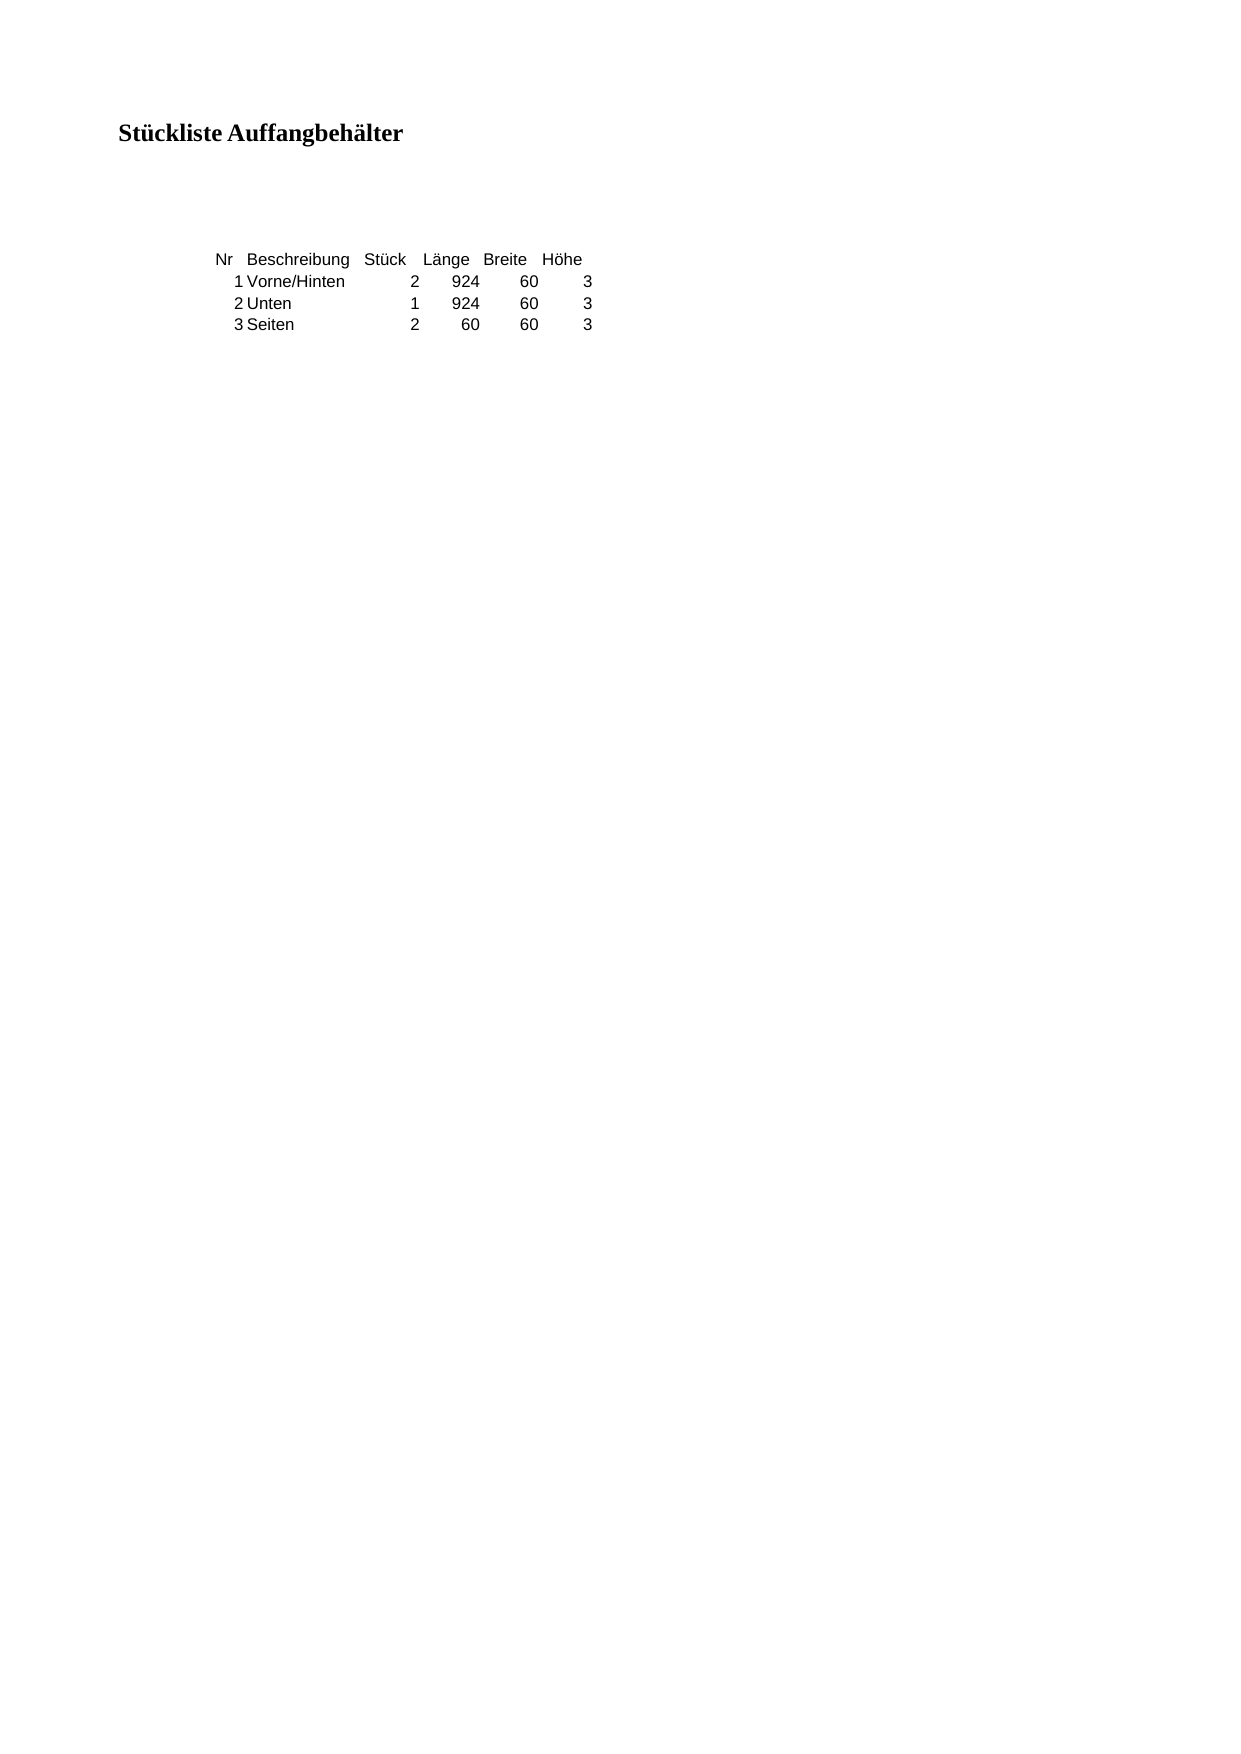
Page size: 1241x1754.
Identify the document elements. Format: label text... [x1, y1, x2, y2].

text Stückliste Auffangbehälter [118, 118, 1122, 147]
